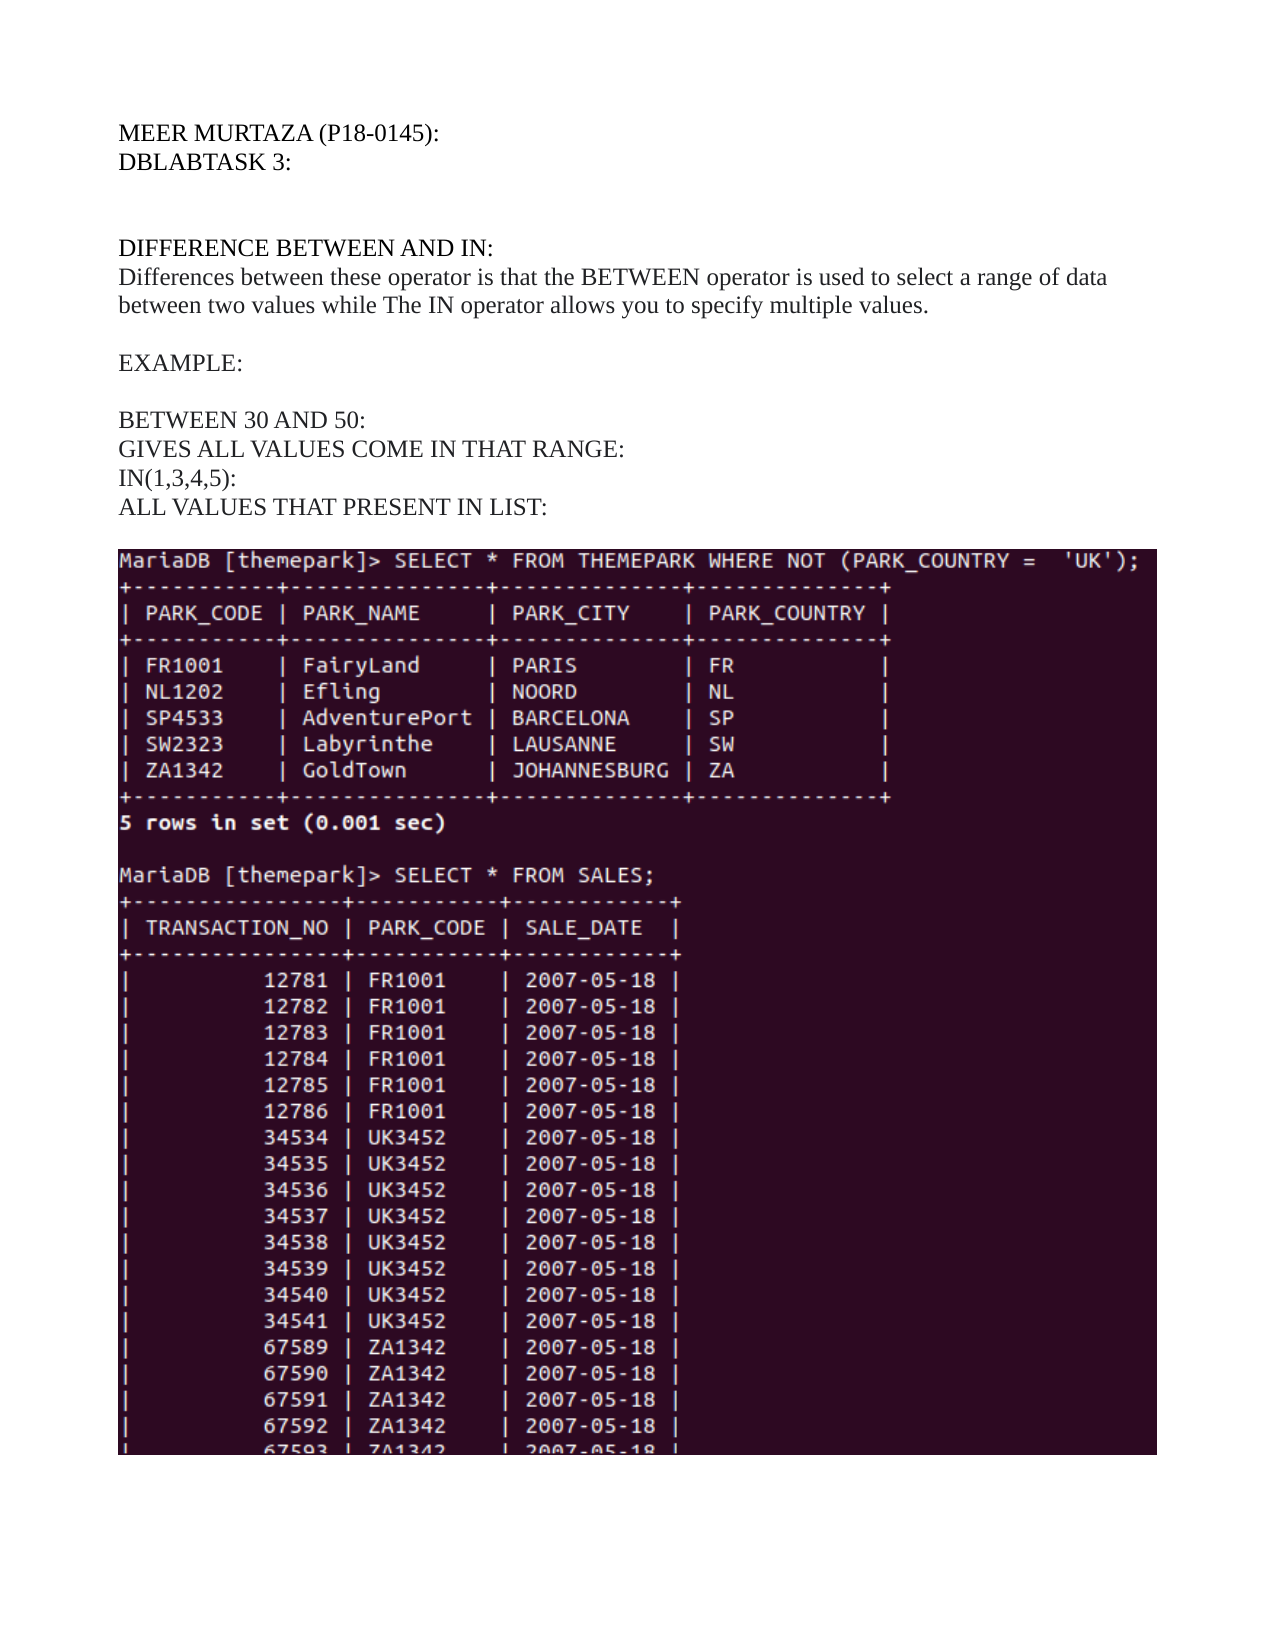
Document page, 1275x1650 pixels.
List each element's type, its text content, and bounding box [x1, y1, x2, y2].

text GIVES ALL VALUES COME IN THAT RANGE: [118, 434, 1157, 463]
text EXAMPLE: [118, 348, 1157, 377]
text ALL VALUES THAT PRESENT IN LIST: [118, 492, 1157, 521]
text IN(1,3,4,5): [118, 463, 1157, 492]
text DIFFERENCE BETWEEN AND IN: [118, 233, 1157, 262]
text DBLABTASK 3: [118, 147, 1157, 176]
text Differences between these operator is that the BETWEEN operator is used to select a range of data between two values while The IN operator allows you to specify multiple values. [118, 262, 1157, 319]
text BETWEEN 30 AND 50: [118, 406, 1157, 434]
picture [118, 549, 1157, 1455]
text MEER MURTAZA (P18-0145): [118, 118, 1157, 147]
